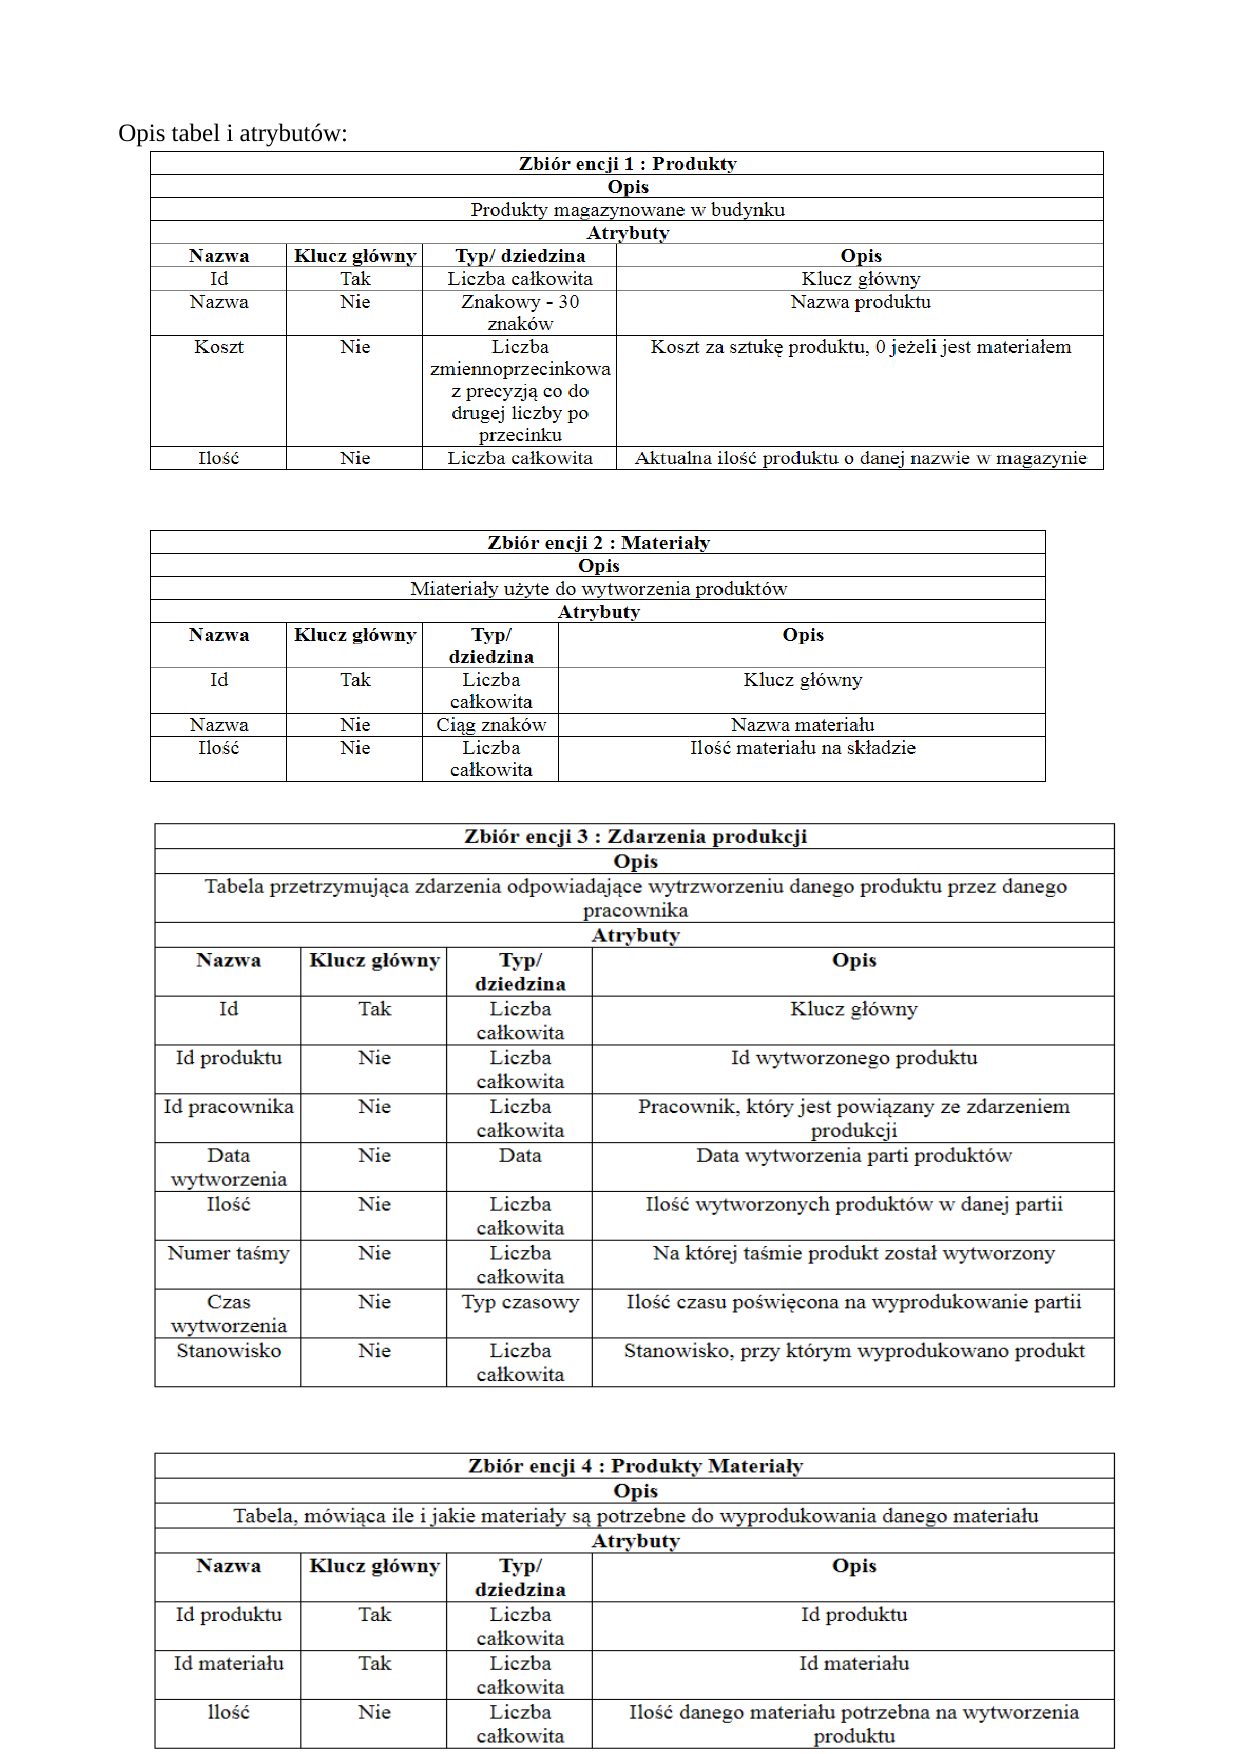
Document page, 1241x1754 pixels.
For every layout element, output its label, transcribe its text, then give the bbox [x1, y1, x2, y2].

text Opis tabel i atrybutów: [118, 118, 1122, 147]
picture [147, 150, 1107, 785]
picture [150, 818, 1123, 1754]
